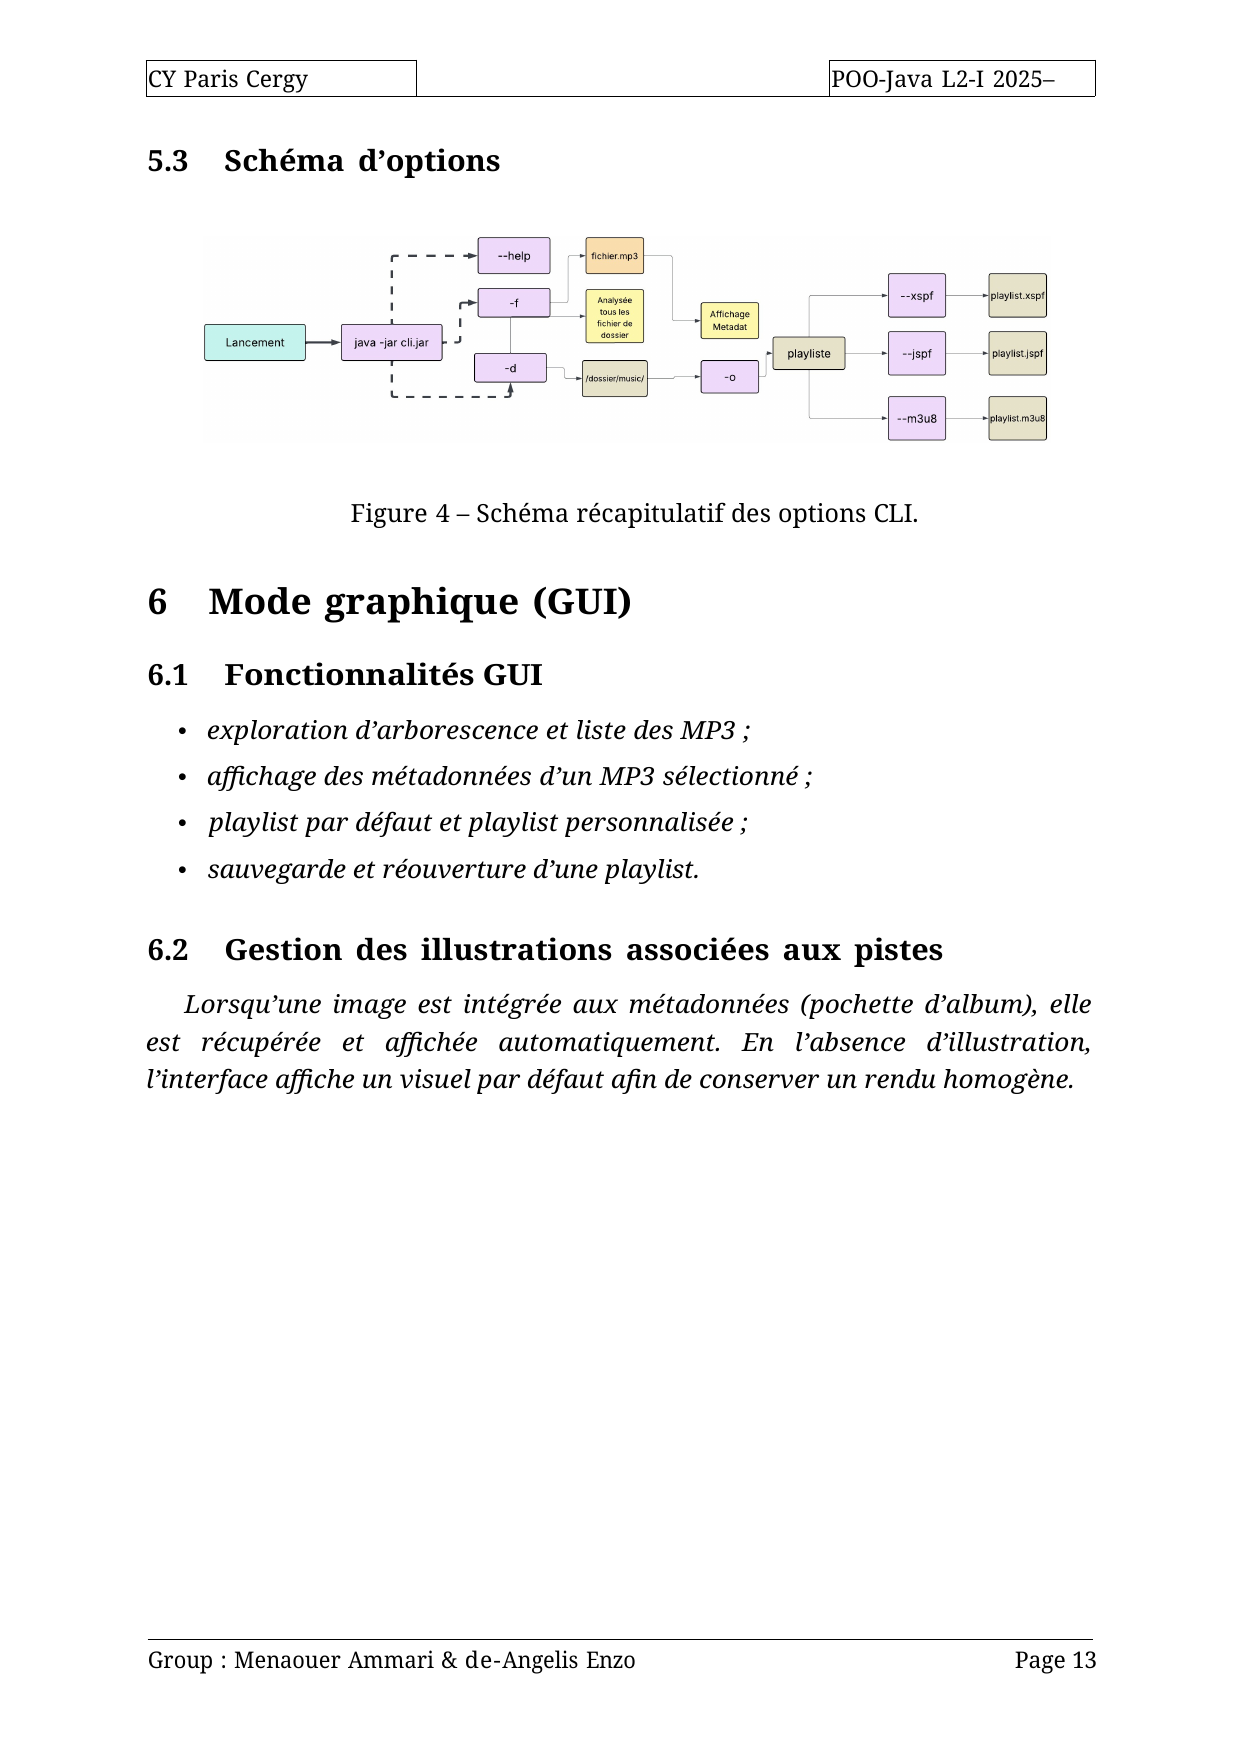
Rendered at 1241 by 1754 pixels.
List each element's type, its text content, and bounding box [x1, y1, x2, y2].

list exploration d’arborescence et liste des MP3 ; [178, 713, 1180, 747]
list sauvegarde et réouverture d’une playlist. [178, 851, 1180, 886]
subtitle Schéma d’options [147, 140, 1180, 180]
picture [202, 236, 1051, 443]
subtitle Figure 4 – Schéma récapitulatif des options CLI. [350, 496, 1180, 530]
subtitle Fonctionnalités GUI [147, 654, 1180, 694]
list affichage des métadonnées d’un MP3 sélectionné ; [178, 759, 1180, 793]
subtitle Mode graphique (GUI) [147, 576, 1180, 625]
list playlist par défaut et playlist personnalisée ; [178, 805, 1180, 839]
text Lorsqu’une image est intégrée aux métadonnées (pochette d’album), elle est récupérée et affichée automatiquement. En l’absence d’illustration, l’interface affiche un visuel par défaut afin de conserver un rendu homogène. [146, 987, 1093, 1096]
subtitle Gestion des illustrations associées aux pistes [147, 929, 1180, 969]
